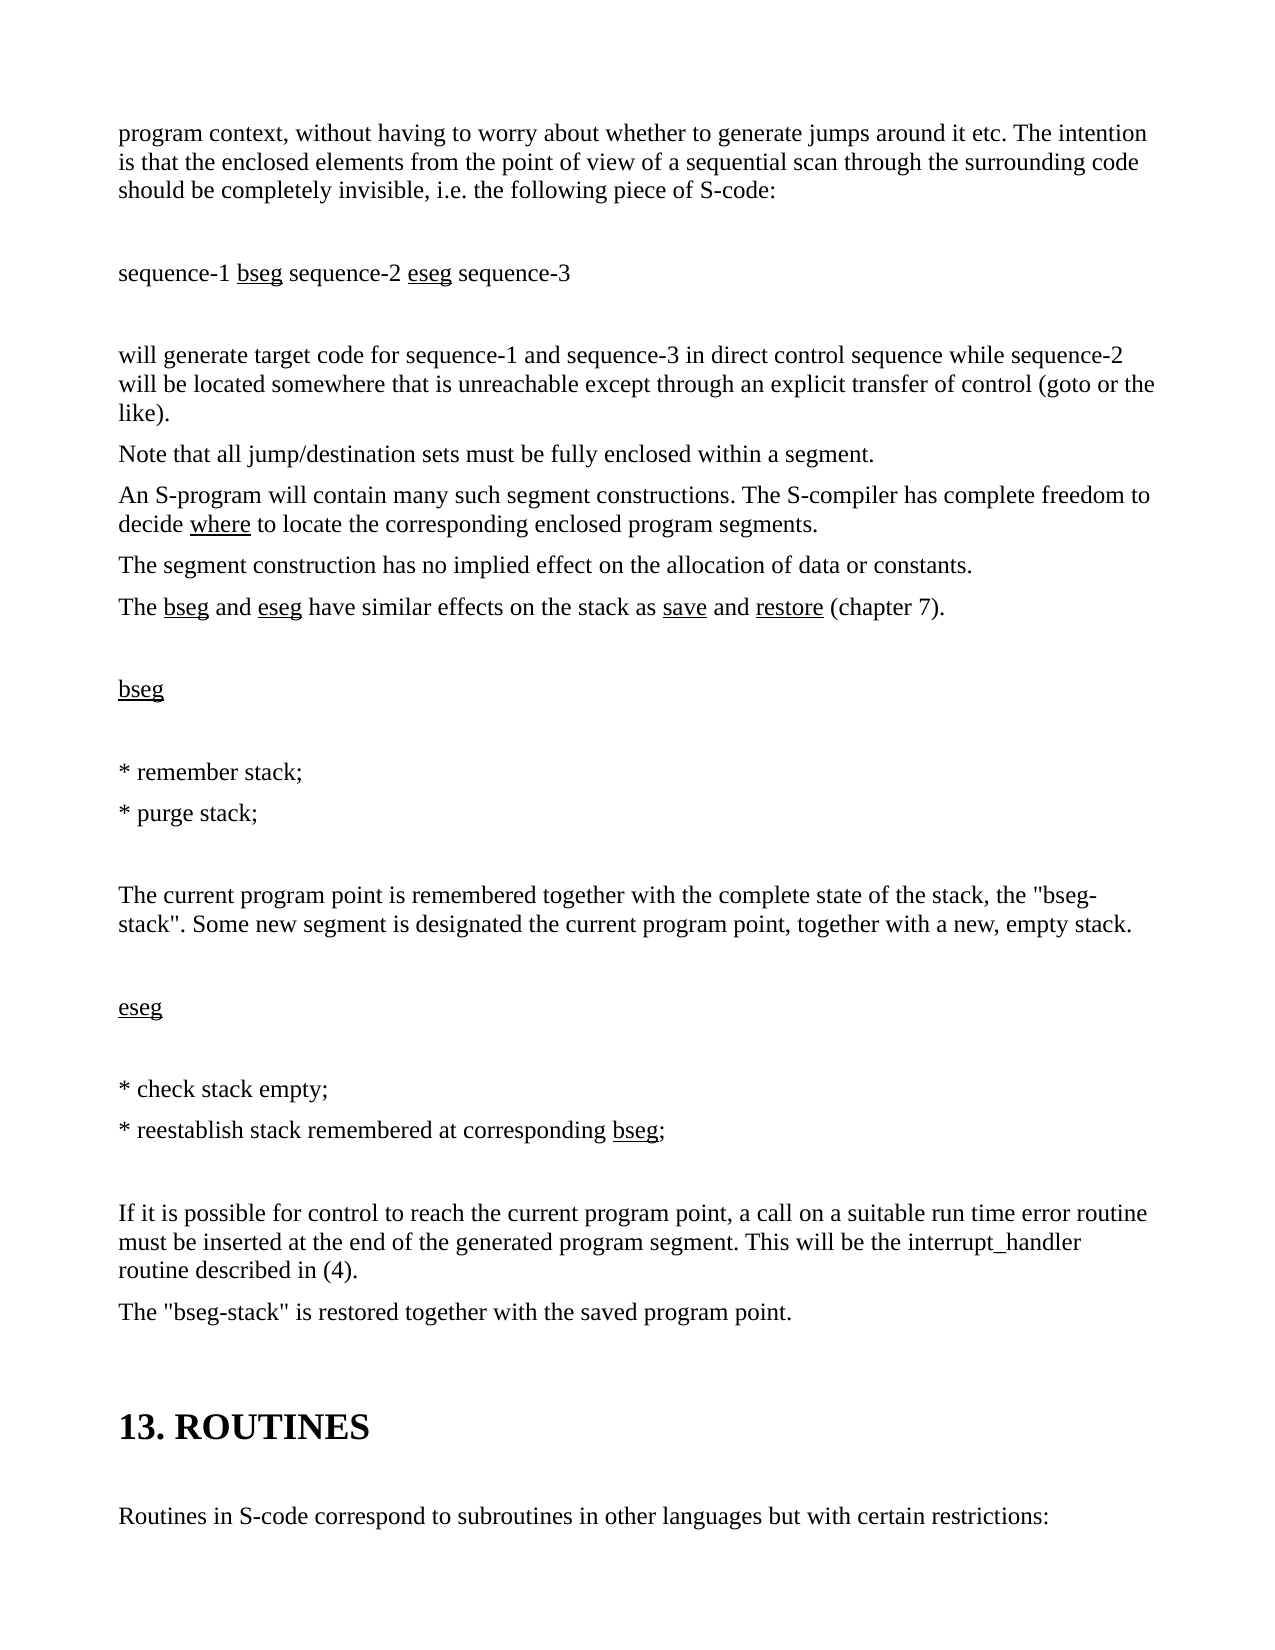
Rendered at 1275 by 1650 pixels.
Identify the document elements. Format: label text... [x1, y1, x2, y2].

subtitle 13. ROUTINES [118, 1404, 1157, 1447]
text The current program point is remembered together with the complete state of the stack, the "bseg-stack". Some new segment is designated the current program point, together with a new, empty stack. [118, 881, 1157, 938]
text * reestablish stack remembered at corresponding bseg; [118, 1116, 1157, 1144]
text An S-program will contain many such segment constructions. The S-compiler has complete freedom to decide where to locate the corresponding enclosed program segments. [118, 481, 1157, 538]
text The "bseg-stack" is restored together with the saved program point. [118, 1297, 1157, 1326]
text The bseg and eseg have similar effects on the stack as save and restore (chapter 7). [118, 592, 1157, 621]
text eseg [118, 992, 1157, 1021]
text program context, without having to worry about whether to generate jumps around it etc. The intention is that the enclosed elements from the point of view of a sequential scan through the surrounding code should be completely invisible, i.e. the following piece of S-code: [118, 118, 1157, 204]
text sequence-1 bseg sequence-2 eseg sequence-3 [118, 258, 1157, 287]
text will generate target code for sequence-1 and sequence-3 in direct control sequence while sequence-2 will be located somewhere that is unreachable except through an explicit transfer of control (goto or the like). [118, 341, 1157, 427]
text bseg [118, 674, 1157, 703]
text * remember stack; [118, 757, 1157, 786]
text Routines in S-code correspond to subroutines in other languages but with certain restrictions: [118, 1501, 1157, 1530]
text If it is possible for control to reach the current program point, a call on a suitable run time error routine must be inserted at the end of the generated program segment. This will be the interrupt_handler routine described in (4). [118, 1198, 1157, 1284]
text The segment construction has no implied effect on the allocation of data or constants. [118, 551, 1157, 579]
text * check stack empty; [118, 1074, 1157, 1103]
text * purge stack; [118, 798, 1157, 827]
text Note that all jump/destination sets must be fully enclosed within a segment. [118, 439, 1157, 468]
